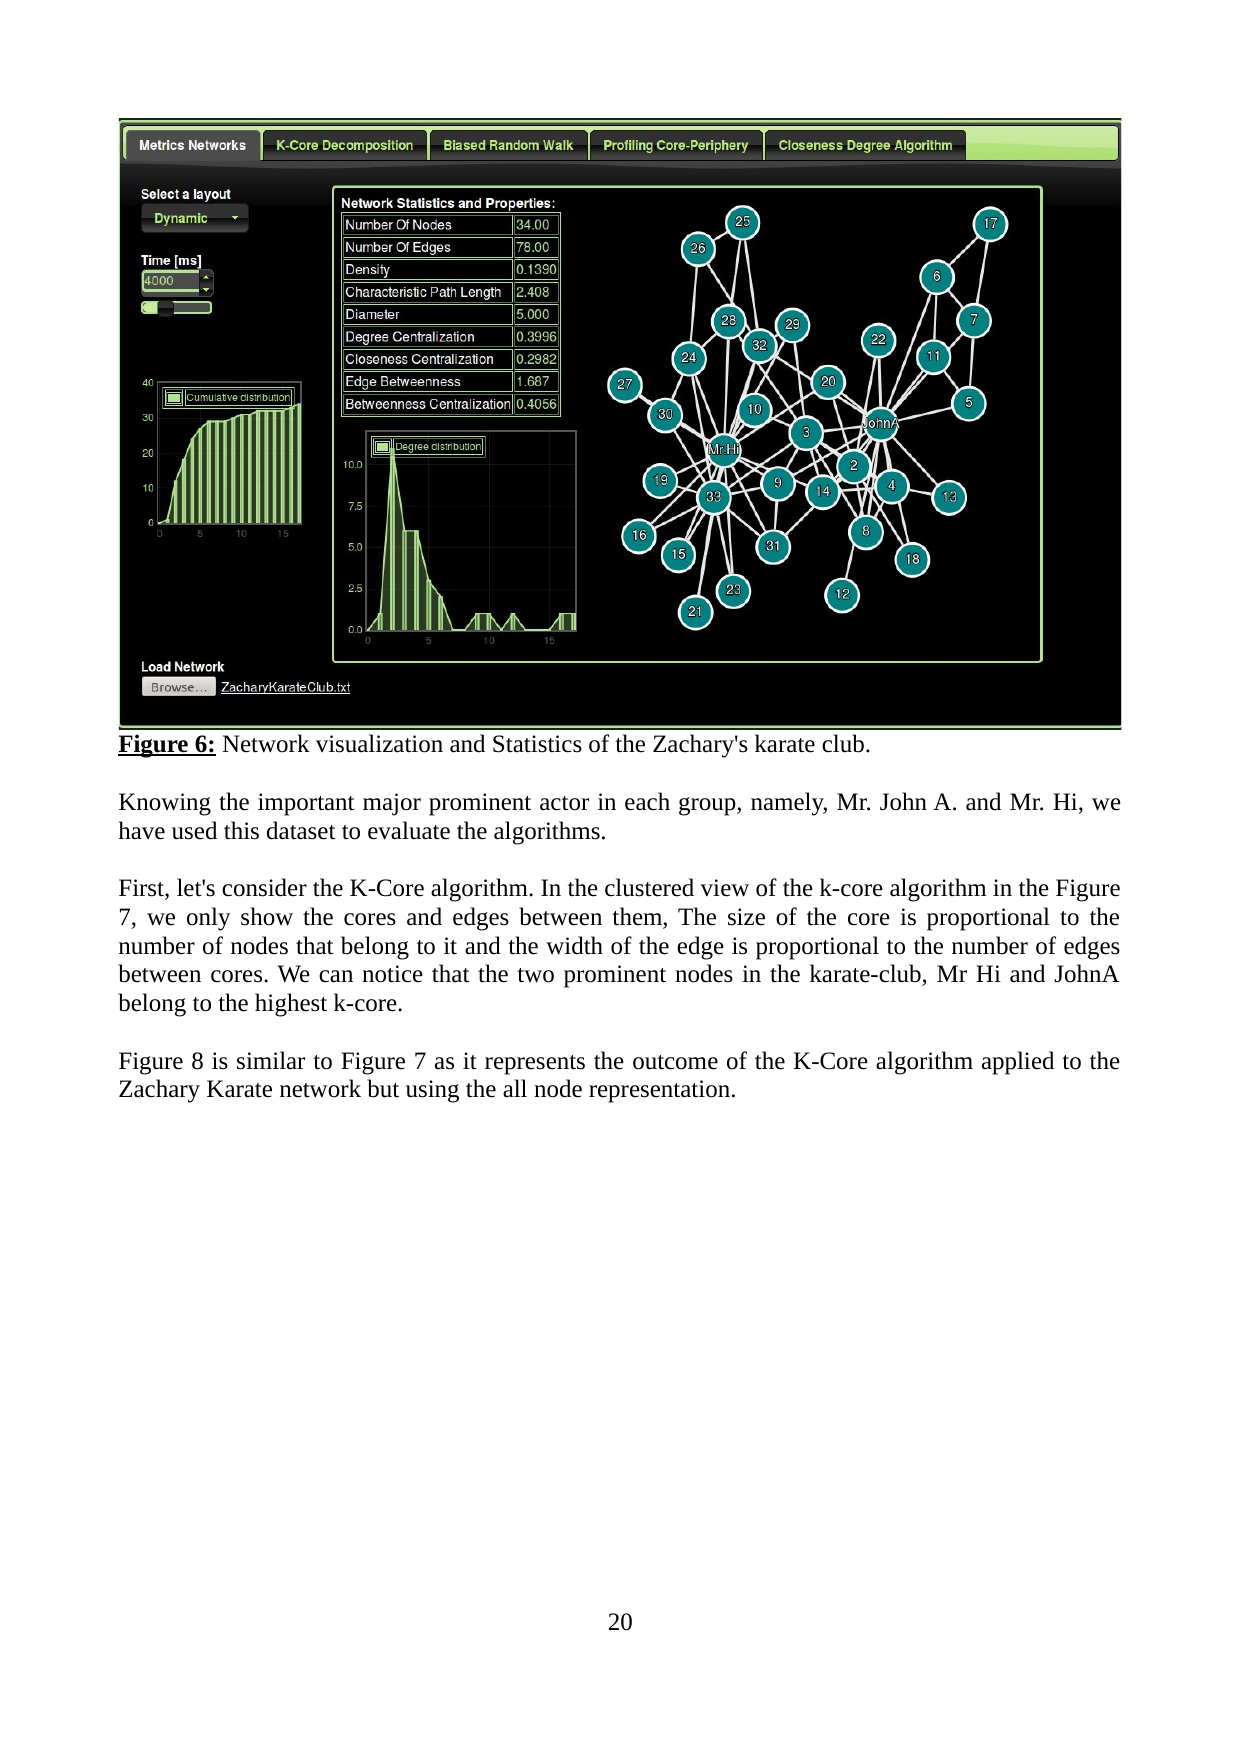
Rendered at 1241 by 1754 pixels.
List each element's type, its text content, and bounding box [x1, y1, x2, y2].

text Figure 6: Network visualization and Statistics of the Zachary's karate club. [118, 730, 1122, 758]
picture [118, 118, 1122, 730]
text First, let's consider the K-Core algorithm. In the clustered view of the k-core algorithm in the Figure 7, we only show the cores and edges between them, The size of the core is proportional to the number of nodes that belong to it and the width of the edge is proportional to the number of edges between cores. We can notice that the two prominent nodes in the karate-club, Mr Hi and JohnA belong to the highest k-core. [118, 873, 1122, 1017]
text Figure 8 is similar to Figure 7 as it represents the outcome of the K-Core algorithm applied to the Zachary Karate network but using the all node representation. [118, 1046, 1122, 1103]
text Knowing the important major prominent actor in each group, namely, Mr. John A. and Mr. Hi, we have used this dataset to evaluate the algorithms. [118, 787, 1122, 844]
